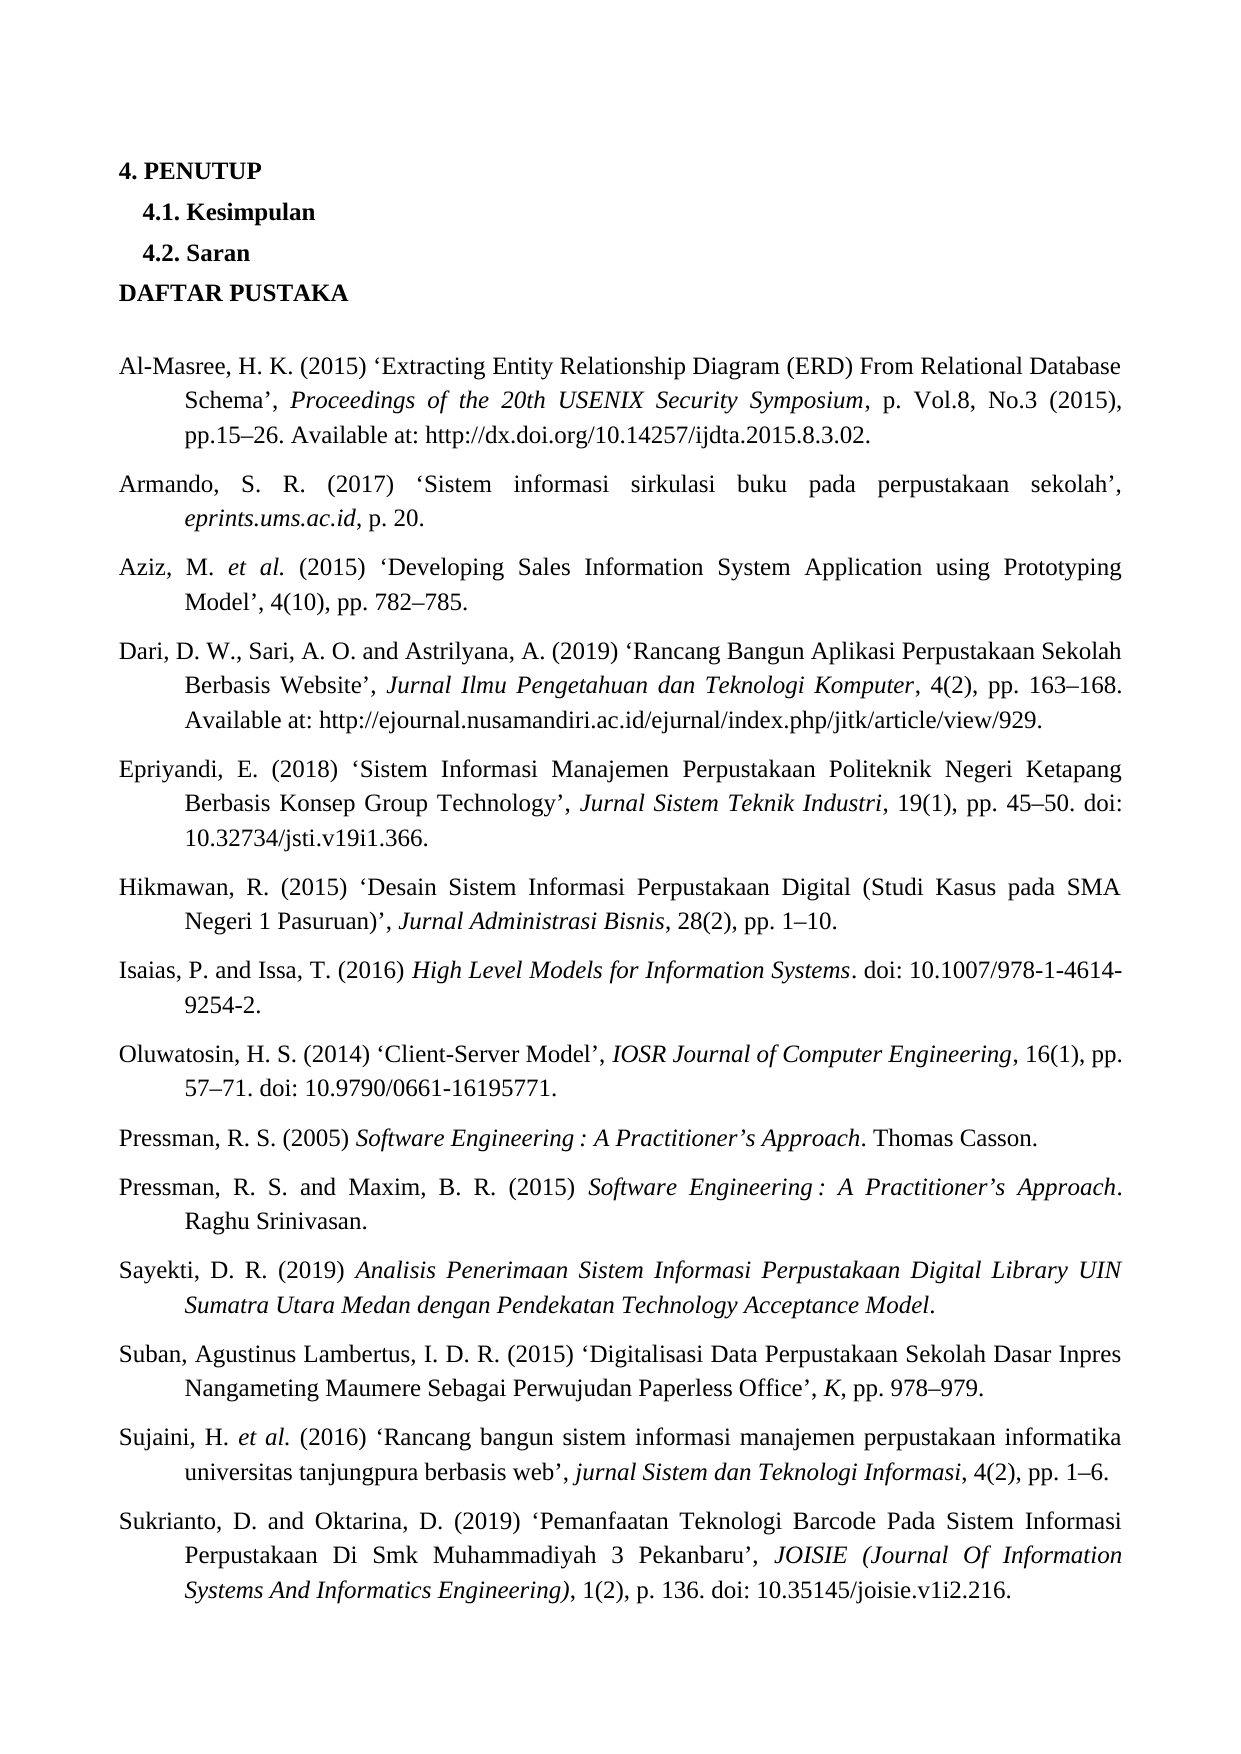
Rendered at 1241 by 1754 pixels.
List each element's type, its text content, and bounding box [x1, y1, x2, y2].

text Suban, Agustinus Lambertus, I. D. R. (2015) ‘Digitalisasi Data Perpustakaan Sekolah Dasar Inpres Nangameting Maumere Sebagai Perwujudan Paperless Office’, K, pp. 978–979. [119, 1339, 1123, 1402]
text Oluwatosin, H. S. (2014) ‘Client-Server Model’, IOSR Journal of Computer Engineering, 16(1), pp. 57–71. doi: 10.9790/0661-16195771. [119, 1039, 1123, 1102]
text Epriyandi, E. (2018) ‘Sistem Informasi Manajemen Perpustakaan Politeknik Negeri Ketapang Berbasis Konsep Group Technology’, Jurnal Sistem Teknik Industri, 19(1), pp. 45–50. doi: 10.32734/jsti.v19i1.366. [119, 754, 1123, 852]
text Dari, D. W., Sari, A. O. and Astrilyana, A. (2019) ‘Rancang Bangun Aplikasi Perpustakaan Sekolah Berbasis Website’, Jurnal Ilmu Pengetahuan dan Teknologi Komputer, 4(2), pp. 163–168. Available at: http://ejournal.nusamandiri.ac.id/ejurnal/index.php/jitk/article/view/929. [119, 636, 1123, 734]
text Sujaini, H. et al. (2016) ‘Rancang bangun sistem informasi manajemen perpustakaan informatika universitas tanjungpura berbasis web’, jurnal Sistem dan Teknologi Informasi, 4(2), pp. 1–6. [119, 1422, 1123, 1486]
text Armando, S. R. (2017) ‘Sistem informasi sirkulasi buku pada perpustakaan sekolah’, eprints.ums.ac.id, p. 20. [119, 469, 1123, 532]
text Al-Masree, H. K. (2015) ‘Extracting Entity Relationship Diagram (ERD) From Relational Database Schema’, Proceedings of the 20th USENIX Security Symposium, p. Vol.8, No.3 (2015), pp.15–26. Available at: http://dx.doi.org/10.14257/ijdta.2015.8.3.02. [119, 351, 1123, 448]
text 4. PENUTUP [119, 147, 1123, 188]
text Isaias, P. and Issa, T. (2016) High Level Models for Information Systems. doi: 10.1007/978-1-4614-9254-2. [119, 956, 1123, 1019]
text Pressman, R. S. and Maxim, B. R. (2015) Software Engineering : A Practitioner’s Approach. Raghu Srinivasan. [119, 1172, 1123, 1235]
text Hikmawan, R. (2015) ‘Desain Sistem Informasi Perpustakaan Digital (Studi Kasus pada SMA Negeri 1 Pasuruan)’, Jurnal Administrasi Bisnis, 28(2), pp. 1–10. [119, 872, 1123, 935]
text 4.2. Saran [142, 229, 1123, 269]
text Sayekti, D. R. (2019) Analisis Penerimaan Sistem Informasi Perpustakaan Digital Library UIN Sumatra Utara Medan dengan Pendekatan Technology Acceptance Model. [119, 1255, 1123, 1318]
text DAFTAR PUSTAKA [119, 269, 1123, 310]
text Sukrianto, D. and Oktarina, D. (2019) ‘Pemanfaatan Teknologi Barcode Pada Sistem Informasi Perpustakaan Di Smk Muhammadiyah 3 Pekanbaru’, JOISIE (Journal Of Information Systems And Informatics Engineering), 1(2), p. 136. doi: 10.35145/joisie.v1i2.216. [119, 1506, 1123, 1603]
text 4.1. Kesimpulan [142, 188, 1123, 229]
text Aziz, M. et al. (2015) ‘Developing Sales Information System Application using Prototyping Model’, 4(10), pp. 782–785. [119, 552, 1123, 616]
text Pressman, R. S. (2005) Software Engineering : A Practitioner’s Approach. Thomas Casson. [119, 1123, 1123, 1151]
